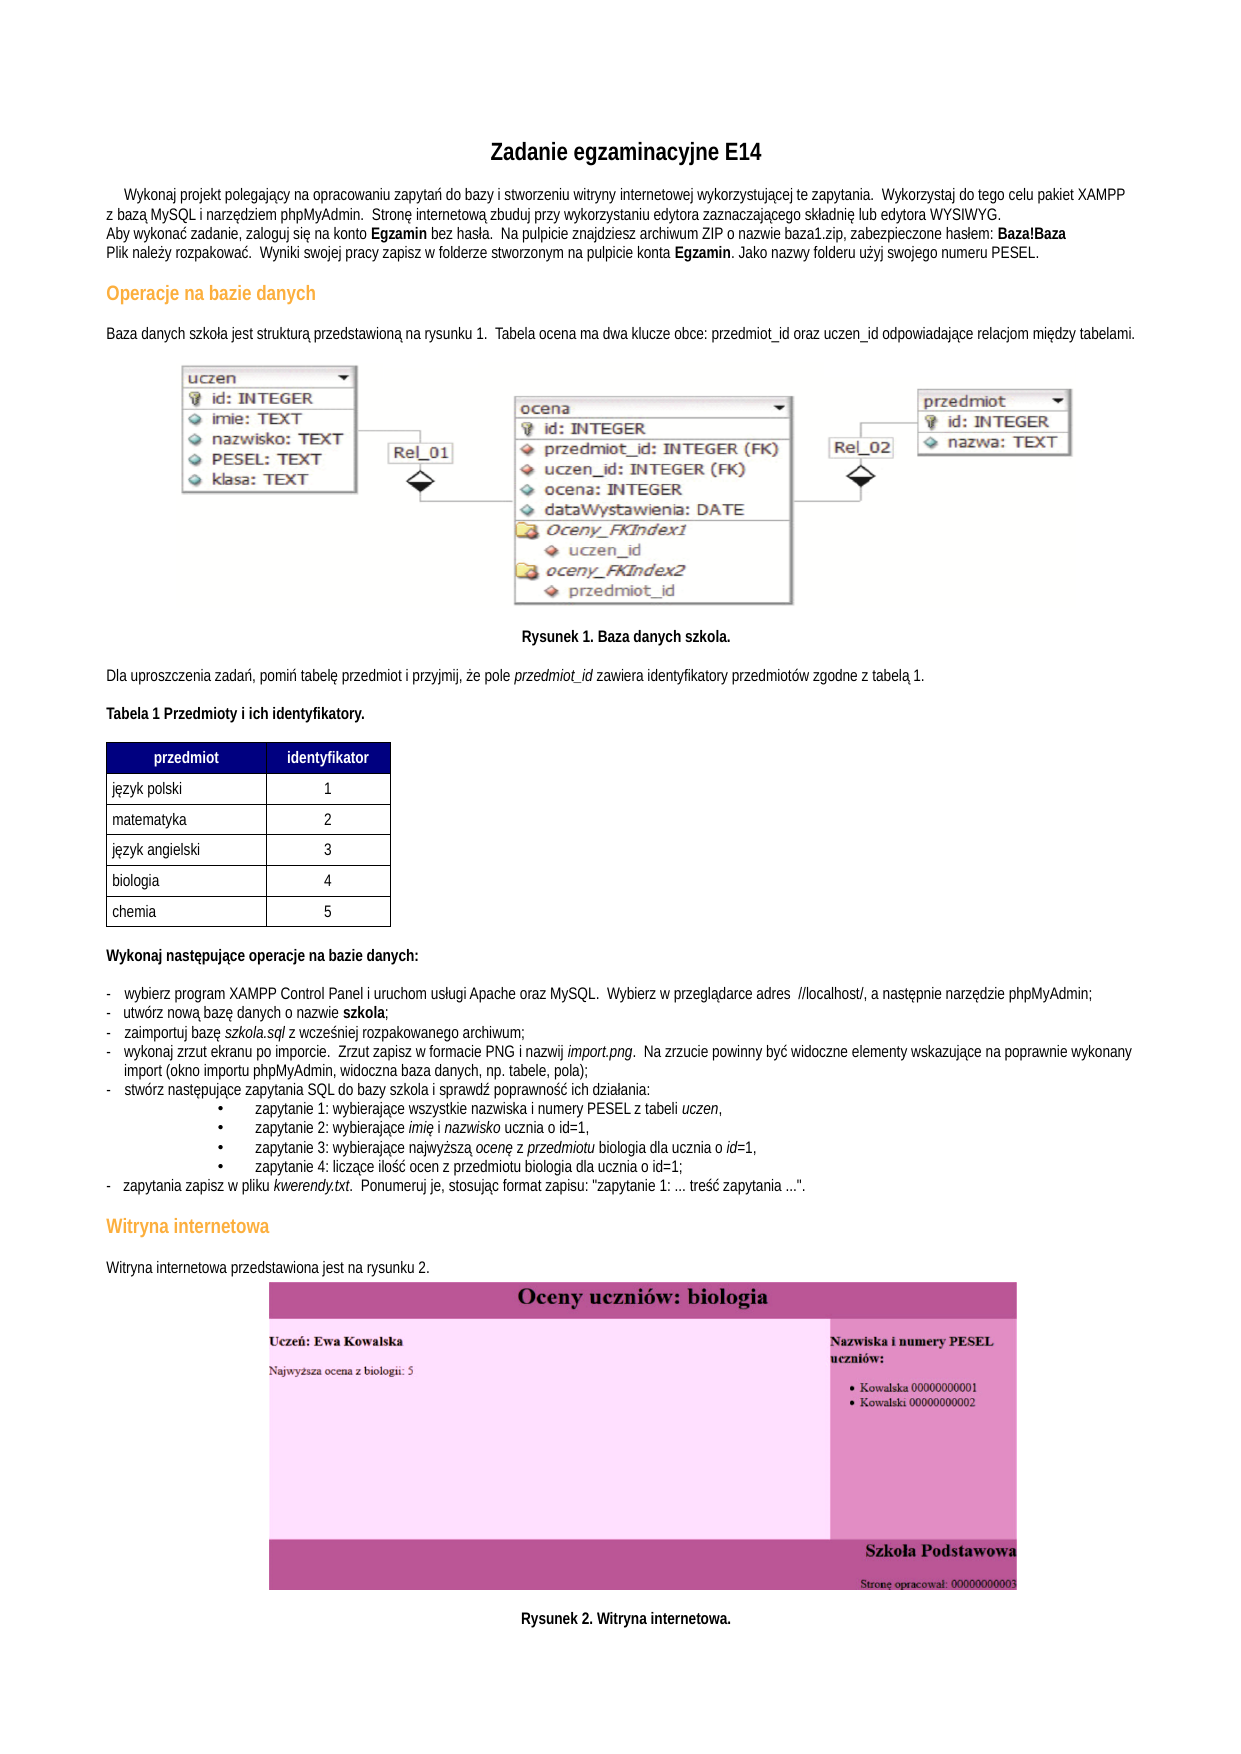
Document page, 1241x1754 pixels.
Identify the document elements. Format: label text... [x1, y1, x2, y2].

table_cell 1 [267, 774, 390, 803]
text - wykonaj zrzut ekranu po imporcie. Zrzut zapisz w formacie PNG i nazwij import.png. Na zrzucie powinny być widoczne elementy wskazujące na poprawnie wykonany import (okno importu phpMyAdmin, widoczna baza danych, np. tabele, pola); [106, 1042, 1146, 1080]
table_cell chemia [107, 897, 266, 926]
text Zadanie egzaminacyjne E14 [106, 137, 1146, 166]
text - zaimportuj bazę szkola.sql z wcześniej rozpakowanego archiwum; [106, 1022, 1146, 1042]
table_cell język angielski [107, 835, 266, 865]
table_cell matematyka [107, 805, 266, 834]
text - utwórz nową bazę danych o nazwie szkola; [106, 1003, 1146, 1022]
table_header przedmiot [107, 743, 266, 773]
text Wykonaj projekt polegający na opracowaniu zapytań do bazy i stworzeniu witryny internetowej wykorzystującej te zapytania. Wykorzystaj do tego celu pakiet XAMPP z bazą MySQL i narzędziem phpMyAdmin. Stronę internetową zbuduj przy wykorzystaniu edytora zaznaczającego składnię lub edytora WYSIWYG. [106, 185, 1146, 223]
text Aby wykonać zadanie, zaloguj się na konto Egzamin bez hasła. Na pulpicie znajdziesz archiwum ZIP o nazwie baza1.zip, zabezpieczone hasłem: Baza!Baza [106, 223, 1146, 243]
list zapytanie 2: wybierające imię i nazwisko ucznia o id=1, [218, 1118, 1146, 1138]
text Dla uproszczenia zadań, pomiń tabelę przedmiot i przyjmij, że pole przedmiot_id zawiera identyfikatory przedmiotów zgodne z tabelą 1. [106, 665, 1146, 684]
text - zapytania zapisz w pliku kwerendy.txt. Ponumeruj je, stosując format zapisu: "zapytanie 1: ... treść zapytania ...". [106, 1176, 1146, 1195]
table_header identyfikator [267, 743, 390, 773]
text Tabela 1 Przedmioty i ich identyfikatory. [106, 704, 1146, 723]
text Witryna internetowa przedstawiona jest na rysunku 2. [106, 1258, 1146, 1277]
table_cell biologia [107, 866, 266, 896]
text Operacje na bazie danych [106, 281, 1146, 305]
text - stwórz następujące zapytania SQL do bazy szkola i sprawdź poprawność ich działania: [106, 1080, 1146, 1099]
table_cell 5 [267, 897, 390, 926]
list zapytanie 1: wybierające wszystkie nazwiska i numery PESEL z tabeli uczen, [218, 1099, 1146, 1118]
text Witryna internetowa [106, 1214, 1146, 1238]
table_cell język polski [107, 774, 266, 803]
table_cell 3 [267, 835, 390, 865]
text Rysunek 1. Baza danych szkola. [106, 627, 1146, 646]
text Wykonaj następujące operacje na bazie danych: [106, 946, 1146, 965]
picture [176, 362, 1076, 608]
picture [268, 1281, 1017, 1590]
text Plik należy rozpakować. Wyniki swojej pracy zapisz w folderze stworzonym na pulpicie konta Egzamin. Jako nazwy folderu użyj swojego numeru PESEL. [106, 243, 1146, 262]
text Baza danych szkoła jest strukturą przedstawioną na rysunku 1. Tabela ocena ma dwa klucze obce: przedmiot_id oraz uczen_id odpowiadające relacjom między tabelami. [106, 324, 1146, 343]
list zapytanie 4: liczące ilość ocen z przedmiotu biologia dla ucznia o id=1; [218, 1157, 1146, 1176]
list zapytanie 3: wybierające najwyższą ocenę z przedmiotu biologia dla ucznia o id=1, [218, 1138, 1146, 1157]
table_cell 4 [267, 866, 390, 896]
text Rysunek 2. Witryna internetowa. [106, 1609, 1146, 1628]
text - wybierz program XAMPP Control Panel i uruchom usługi Apache oraz MySQL. Wybierz w przeglądarce adres //localhost/, a następnie narzędzie phpMyAdmin; [106, 984, 1146, 1003]
table_cell 2 [267, 805, 390, 834]
